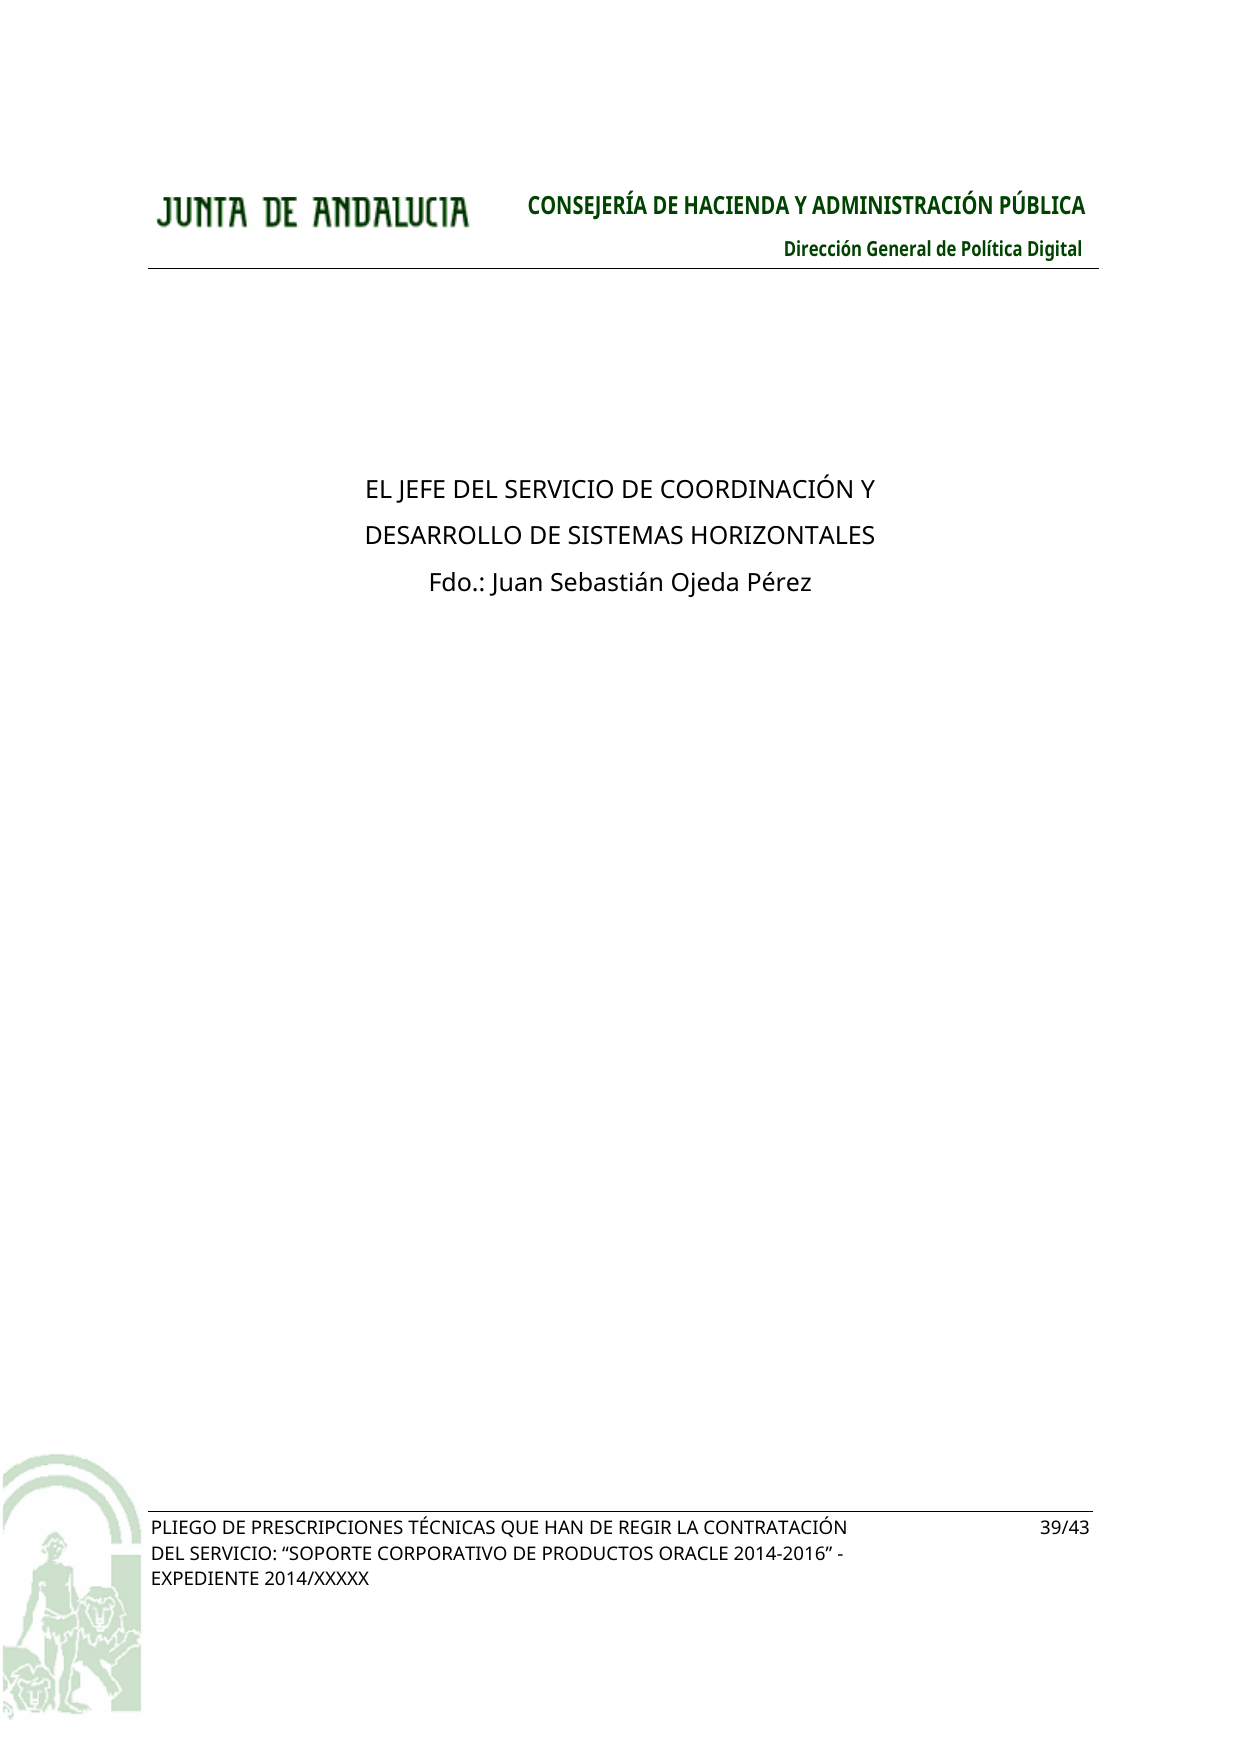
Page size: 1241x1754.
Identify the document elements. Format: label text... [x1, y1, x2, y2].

text DESARROLLO DE SISTEMAS HORIZONTALES [148, 518, 1093, 552]
picture [2, 1454, 144, 1722]
picture [156, 197, 471, 229]
text Fdo.: Juan Sebastián Ojeda Pérez [148, 564, 1093, 599]
text EL JEFE DEL SERVICIO DE COORDINACIÓN Y [148, 471, 1093, 506]
